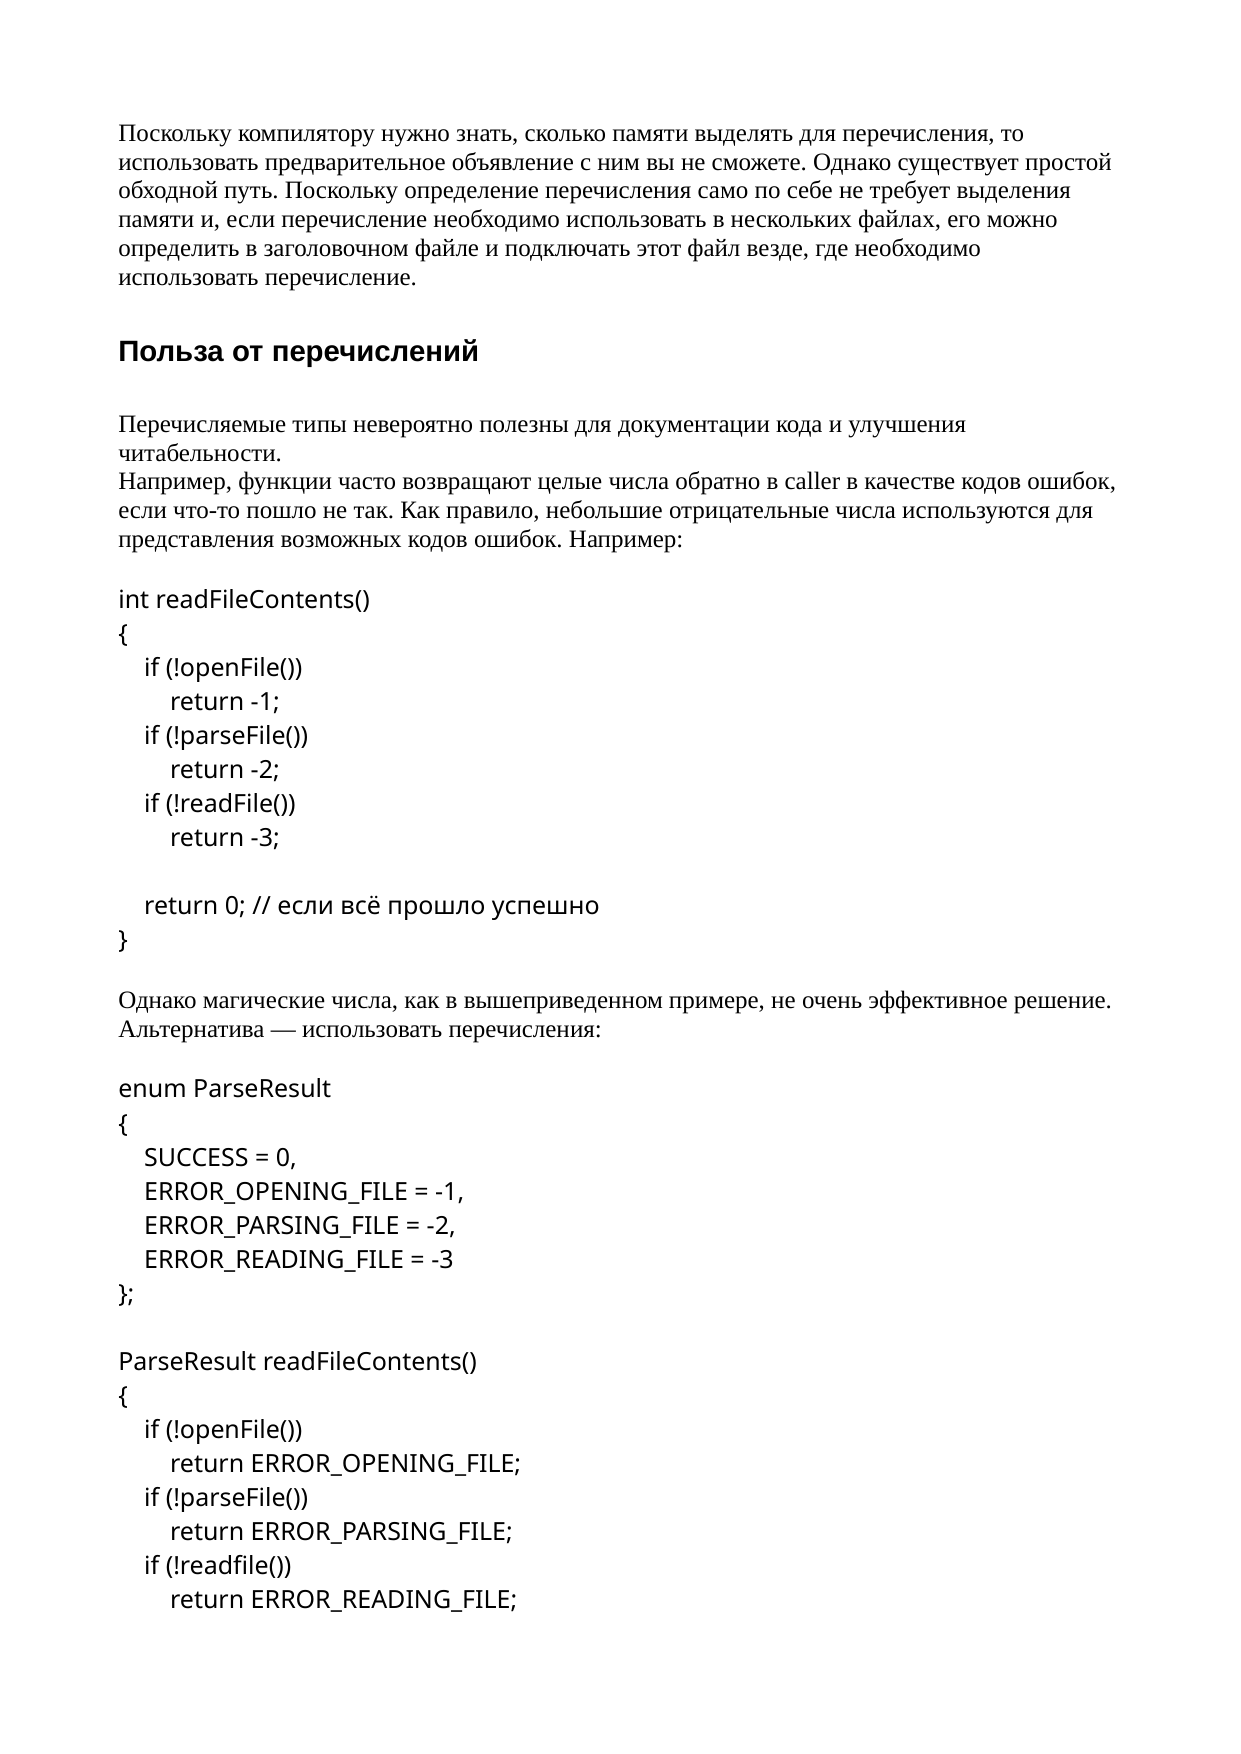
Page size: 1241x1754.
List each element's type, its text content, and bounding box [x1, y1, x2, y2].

text Однако магические числа, как в вышеприведенном примере, не очень эффективное решение. Альтернатива — использовать перечисления: [118, 985, 1122, 1042]
text return -3; [118, 820, 1122, 854]
text SUCCESS = 0, [118, 1139, 1122, 1173]
text if (!parseFile()) [118, 1480, 1122, 1514]
text Например, функции часто возвращают целые числа обратно в caller в качестве кодов ошибок, если что-то пошло не так. Как правило, небольшие отрицательные числа используются для представления возможных кодов ошибок. Например: [118, 466, 1122, 553]
text if (!openFile()) [118, 649, 1122, 684]
text { [118, 1105, 1122, 1139]
text return ERROR_READING_FILE; [118, 1582, 1122, 1616]
text ERROR_READING_FILE = -3 [118, 1241, 1122, 1276]
text return ERROR_OPENING_FILE; [118, 1446, 1122, 1480]
text return 0; // если всё прошло успешно [118, 888, 1122, 922]
text return -1; [118, 684, 1122, 718]
text ERROR_OPENING_FILE = -1, [118, 1173, 1122, 1207]
text ParseResult readFileContents() [118, 1344, 1122, 1378]
text return -2; [118, 752, 1122, 786]
text return ERROR_PARSING_FILE; [118, 1514, 1122, 1548]
text if (!readfile()) [118, 1548, 1122, 1582]
text if (!parseFile()) [118, 718, 1122, 752]
text { [118, 1378, 1122, 1412]
text Поскольку компилятору нужно знать, сколько памяти выделять для перечисления, то использовать предварительное объявление с ним вы не сможете. Однако существует простой обходной путь. Поскольку определение перечисления само по себе не требует выделения памяти и, если перечисление необходимо использовать в нескольких файлах, его можно определить в заголовочном файле и подключать этот файл везде, где необходимо использовать перечисление. [118, 118, 1122, 291]
subtitle Польза от перечислений [118, 334, 1122, 368]
text if (!readFile()) [118, 786, 1122, 820]
text Перечисляемые типы невероятно полезны для документации кода и улучшения читабельности. [118, 409, 1122, 466]
text }; [118, 1276, 1122, 1309]
text if (!openFile()) [118, 1412, 1122, 1446]
text ERROR_PARSING_FILE = -2, [118, 1207, 1122, 1241]
text enum ParseResult [118, 1071, 1122, 1105]
text int readFileContents() [118, 581, 1122, 616]
text } [118, 922, 1122, 956]
text { [118, 616, 1122, 649]
